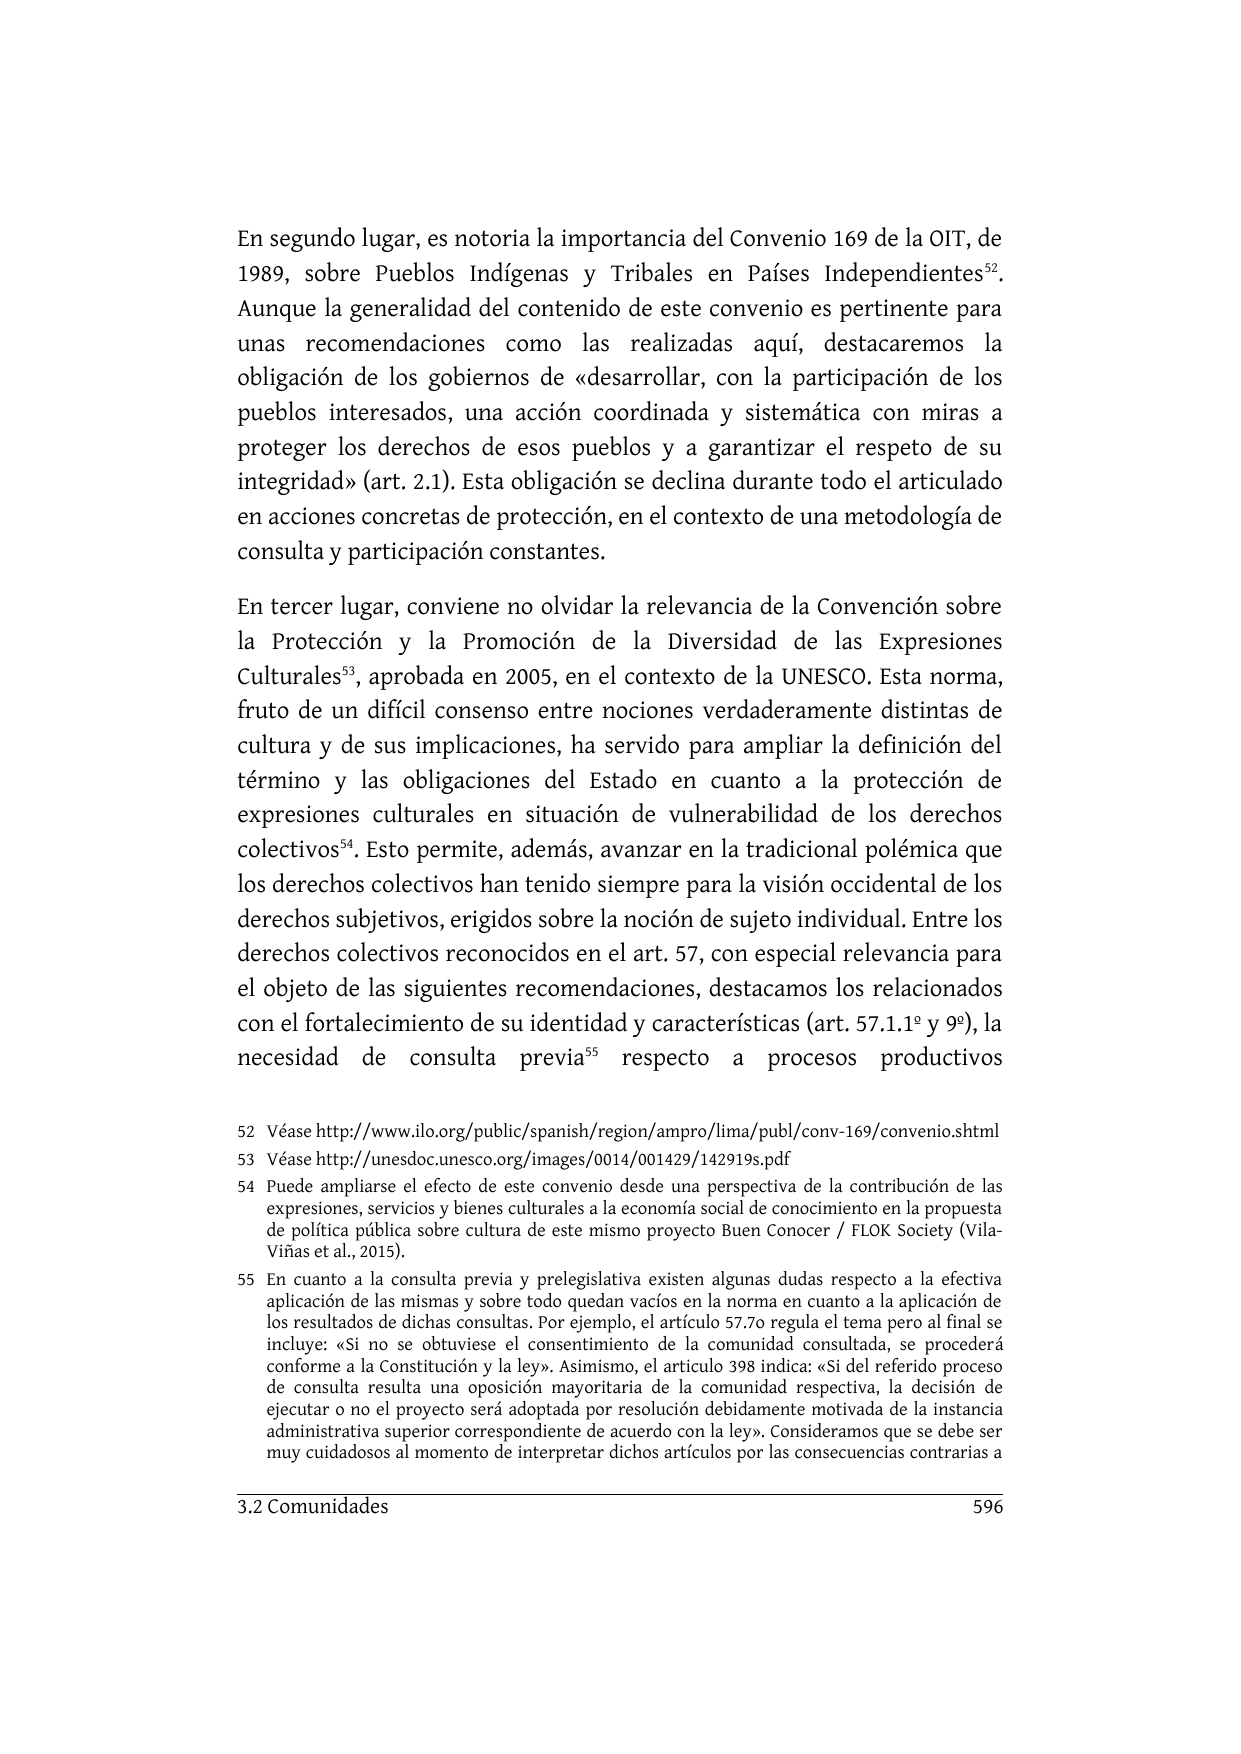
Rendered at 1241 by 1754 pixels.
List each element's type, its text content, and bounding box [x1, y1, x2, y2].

text En tercer lugar, conviene no olvidar la relevancia de la Convención sobre la Protección y la Promoción de la Diversidad de las Expresiones Culturales, aprobada en 2005, en el contexto de la UNESCO. Esta norma, fruto de un difícil consenso entre nociones verdaderamente distintas de cultura y de sus implicaciones, ha servido para ampliar la definición del término y las obligaciones del Estado en cuanto a la protección de expresiones culturales en situación de vulnerabilidad de los derechos colectivos. Esto permite, además, avanzar en la tradicional polémica que los derechos colectivos han tenido siempre para la visión occidental de los derechos subjetivos, erigidos sobre la noción de sujeto individual. Entre los derechos colectivos reconocidos en el art. 57, con especial relevancia para el objeto de las siguientes recomendaciones, destacamos los relacionados con el fortalecimiento de su identidad y características (art. 57.1.1º y 9º), la necesidad de consulta previa respecto a procesos productivos relacionados con recursos no renovables (art. 57.1.7º). En cierto sentido, esta protección puede extenderse a ciertos componentes materiales de los saberes originarios y tradicionales, en particular los relacionados con el mantenimiento, recuperación, protección y desarrollo de sus conocimiento colectivos (art. 57.1.12º), su patrimonio cultural e histórico (art. 57.1.13º) y un sistema de educación intercultural bilingüe (art. 57.1.14º). Todos ellos nutren de contenido la obligación de garantía por parte del Estado, regulada en el último punto del mismo artículo 57 y con sentido similar en el artículo 380.1 del mismo texto constitucional. A partir de ahí, la Constitución declara expresamente estos derechos para el pueblo afroecuatoriano (art. 58) y los pueblos montubios (art. 59), reforzando su autonomía organizativa para la preservación de su cultura (art. 60). Es importante recalcar las facultades de autodeterminación que promueve también la Constitución (art. 96), al reconocer todas las formas de organización de la sociedad, como expresión de la soberanía popular para desarrollar procesos de autodeterminación e incidir en las decisiones y políticas públicas y en el control social de los distintos niveles de gobierno. Del mismo modo, se proclama la independencia e igualdad jurídica de los Estados, la convivencia pacífica y la autodeterminación de los pueblos, así como la cooperación, la integración y la solidaridad (art. 412.1). Vale aportar también el artículo 322, en que donde se prohíbe toda forma de apropiación de conocimientos colectivos, en el ámbito de las ciencias, tecnologías y saberes originarios y también se prohíbe la apropiación sobre los recursos genéticos que contienen la diversidad biológica y la agrobiodiversidad. Así mismo es importante resaltar el artículo 402, que prohíbe el otorgamiento de derechos, incluidos los de propiedad intelectual, sobre productos derivados o sintetizados, obtenidos a partir del conocimiento colectivo asociado a la biodiversidad nacional. [237, 593, 1003, 1073]
text En segundo lugar, es notoria la importancia del Convenio 169 de la OIT, de 1989, sobre Pueblos Indígenas y Tribales en Países Independientes. Aunque la generalidad del contenido de este convenio es pertinente para unas recomendaciones como las realizadas aquí, destacaremos la obligación de los gobiernos de «desarrollar, con la participación de los pueblos interesados, una acción coordinada y sistemática con miras a proteger los derechos de esos pueblos y a garantizar el respeto de su integridad» (art. 2.1). Esta obligación se declina durante todo el articulado en acciones concretas de protección, en el contexto de una metodología de consulta y participación constantes. [237, 225, 1003, 566]
text Puede ampliarse el efecto de este convenio desde una perspectiva de la contribución de las expresiones, servicios y bienes culturales a la economía social de conocimiento en la propuesta de política pública sobre cultura de este mismo proyecto Buen Conocer / FLOK Society (Vila-Viñas et al., 2015). [237, 1176, 1003, 1263]
text Véase http://unesdoc.unesco.org/images/0014/001429/142919s.pdf [237, 1148, 1003, 1170]
text Véase http://www.ilo.org/public/spanish/region/ampro/lima/publ/conv-169/convenio.shtml [237, 1121, 1003, 1142]
text En cuanto a la consulta previa y prelegislativa existen algunas dudas respecto a la efectiva aplicación de las mismas y sobre todo quedan vacíos en la norma en cuanto a la aplicación de los resultados de dichas consultas. Por ejemplo, el artículo 57.7o regula el tema pero al final se incluye: «Si no se obtuviese el consentimiento de la comunidad consultada, se procederá conforme a la Constitución y la ley». Asimismo, el articulo 398 indica: «Si del referido proceso de consulta resulta una oposición mayoritaria de la comunidad respectiva, la decisión de ejecutar o no el proyecto será adoptada por resolución debidamente motivada de la instancia administrativa superior correspondiente de acuerdo con la ley». Consideramos que se debe ser muy cuidadosos al momento de interpretar dichos artículos por las consecuencias contrarias a [237, 1269, 1003, 1464]
